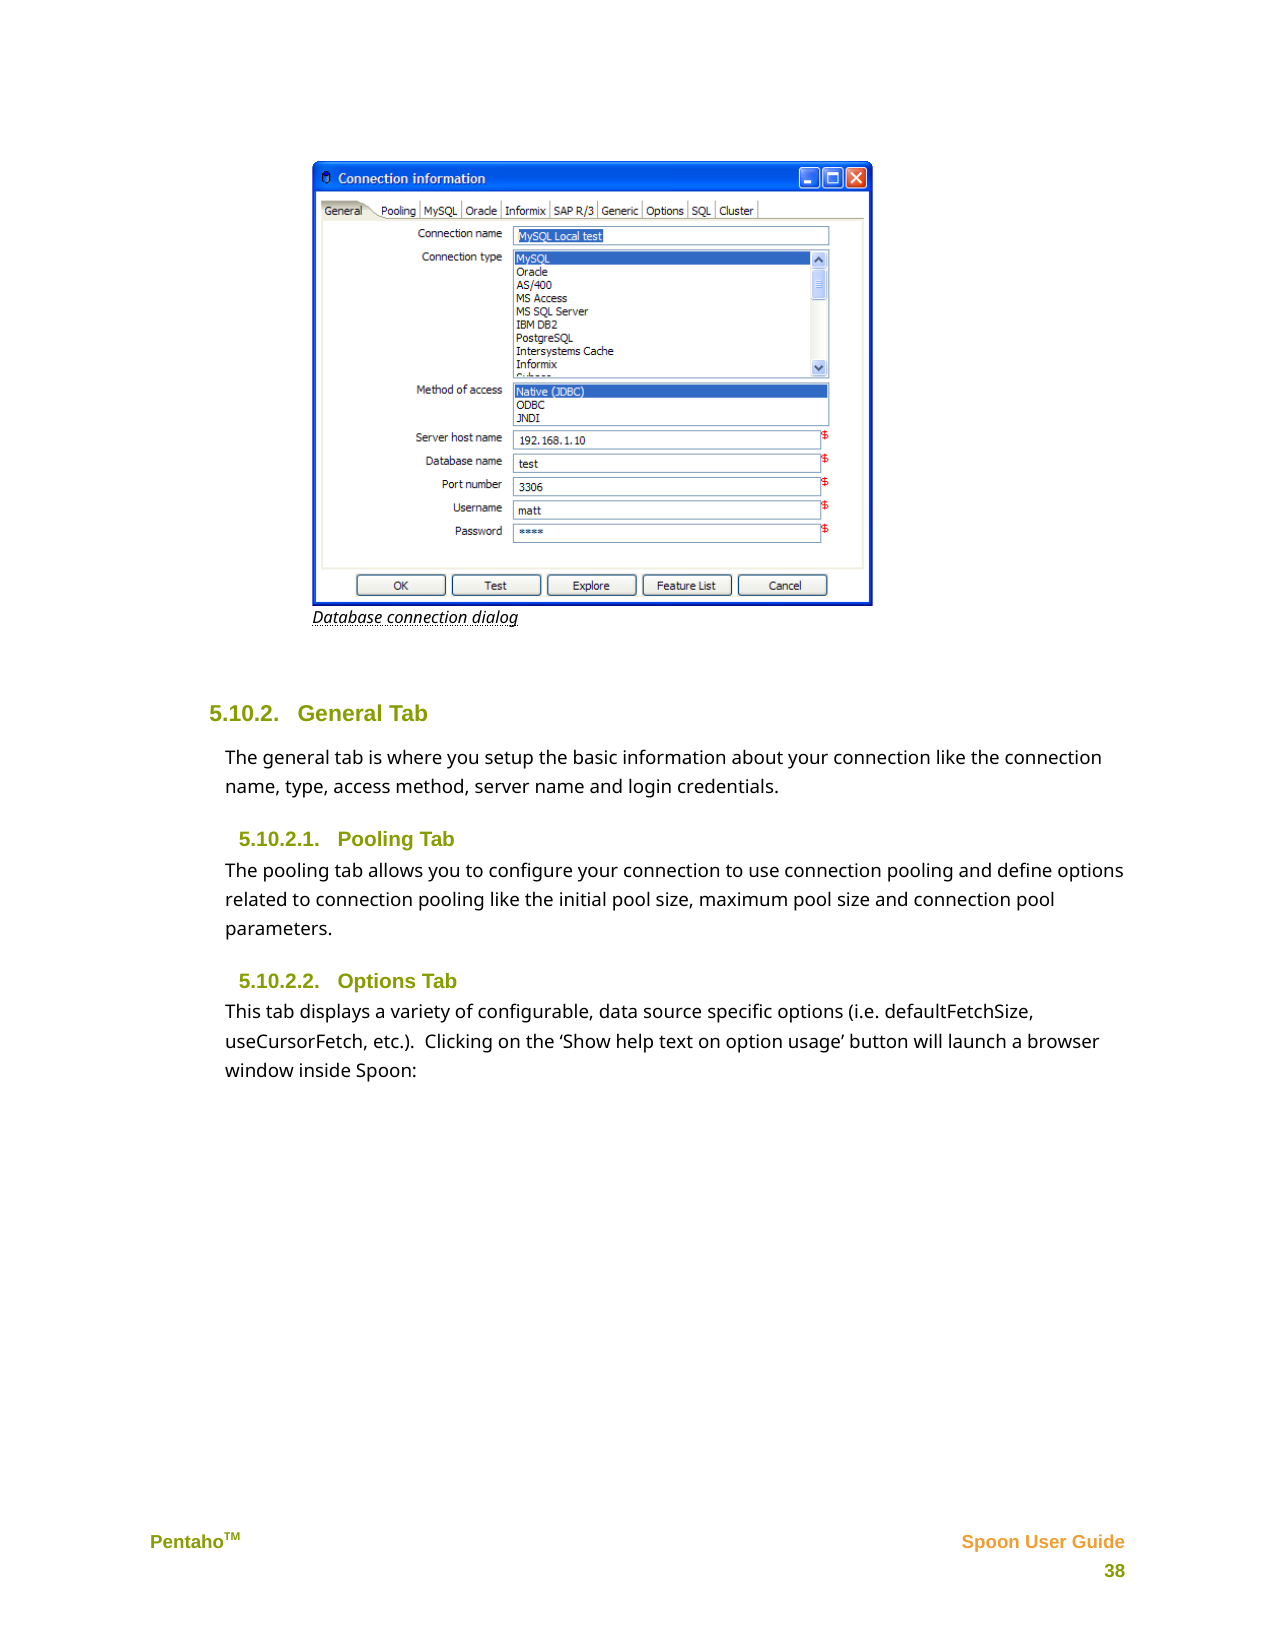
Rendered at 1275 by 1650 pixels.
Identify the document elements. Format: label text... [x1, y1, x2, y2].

subtitle Pooling Tab [239, 818, 1125, 853]
text The general tab is where you setup the basic information about your connection like the connection name, type, access method, server name and login credentials. [225, 741, 1125, 799]
text This tab displays a variety of configurable, data source specific options (i.e. defaultFetchSize, useCursorFetch, etc.). Clicking on the ‘Show help text on option usage’ button will launch a browser window inside Spoon: [225, 996, 1125, 1083]
picture [312, 161, 873, 606]
text The pooling tab allows you to configure your connection to use connection pooling and define options related to connection pooling like the initial pool size, maximum pool size and connection pool parameters. [225, 854, 1125, 941]
subtitle Options Tab [239, 960, 1125, 995]
subtitle General Tab [209, 694, 1125, 729]
text Database connection dialog [312, 606, 792, 629]
